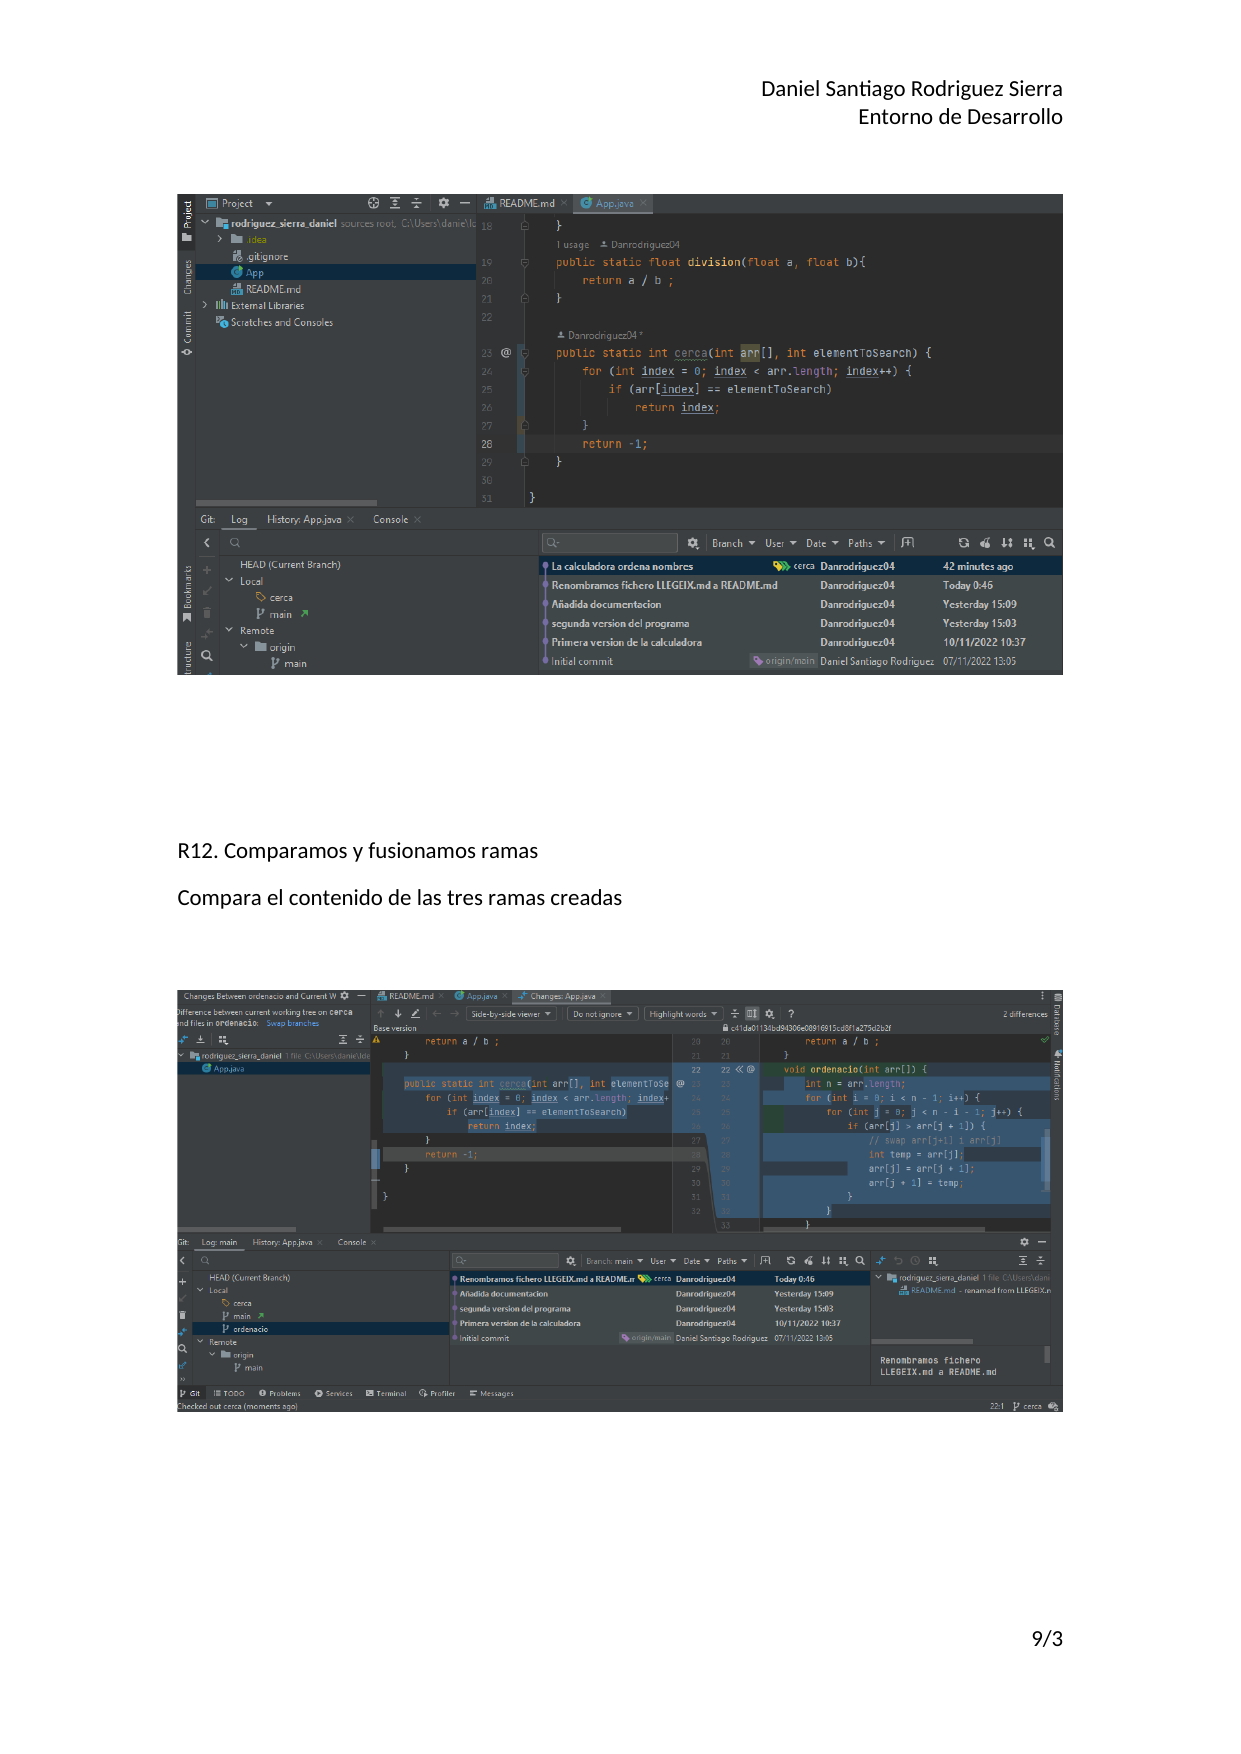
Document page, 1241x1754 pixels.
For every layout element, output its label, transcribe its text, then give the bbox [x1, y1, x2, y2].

picture [177, 194, 1063, 675]
picture [177, 990, 1063, 1412]
text Compara el contenido de las tres ramas creadas [177, 883, 1063, 911]
text R12. Comparamos y fusionamos ramas [177, 836, 1063, 864]
